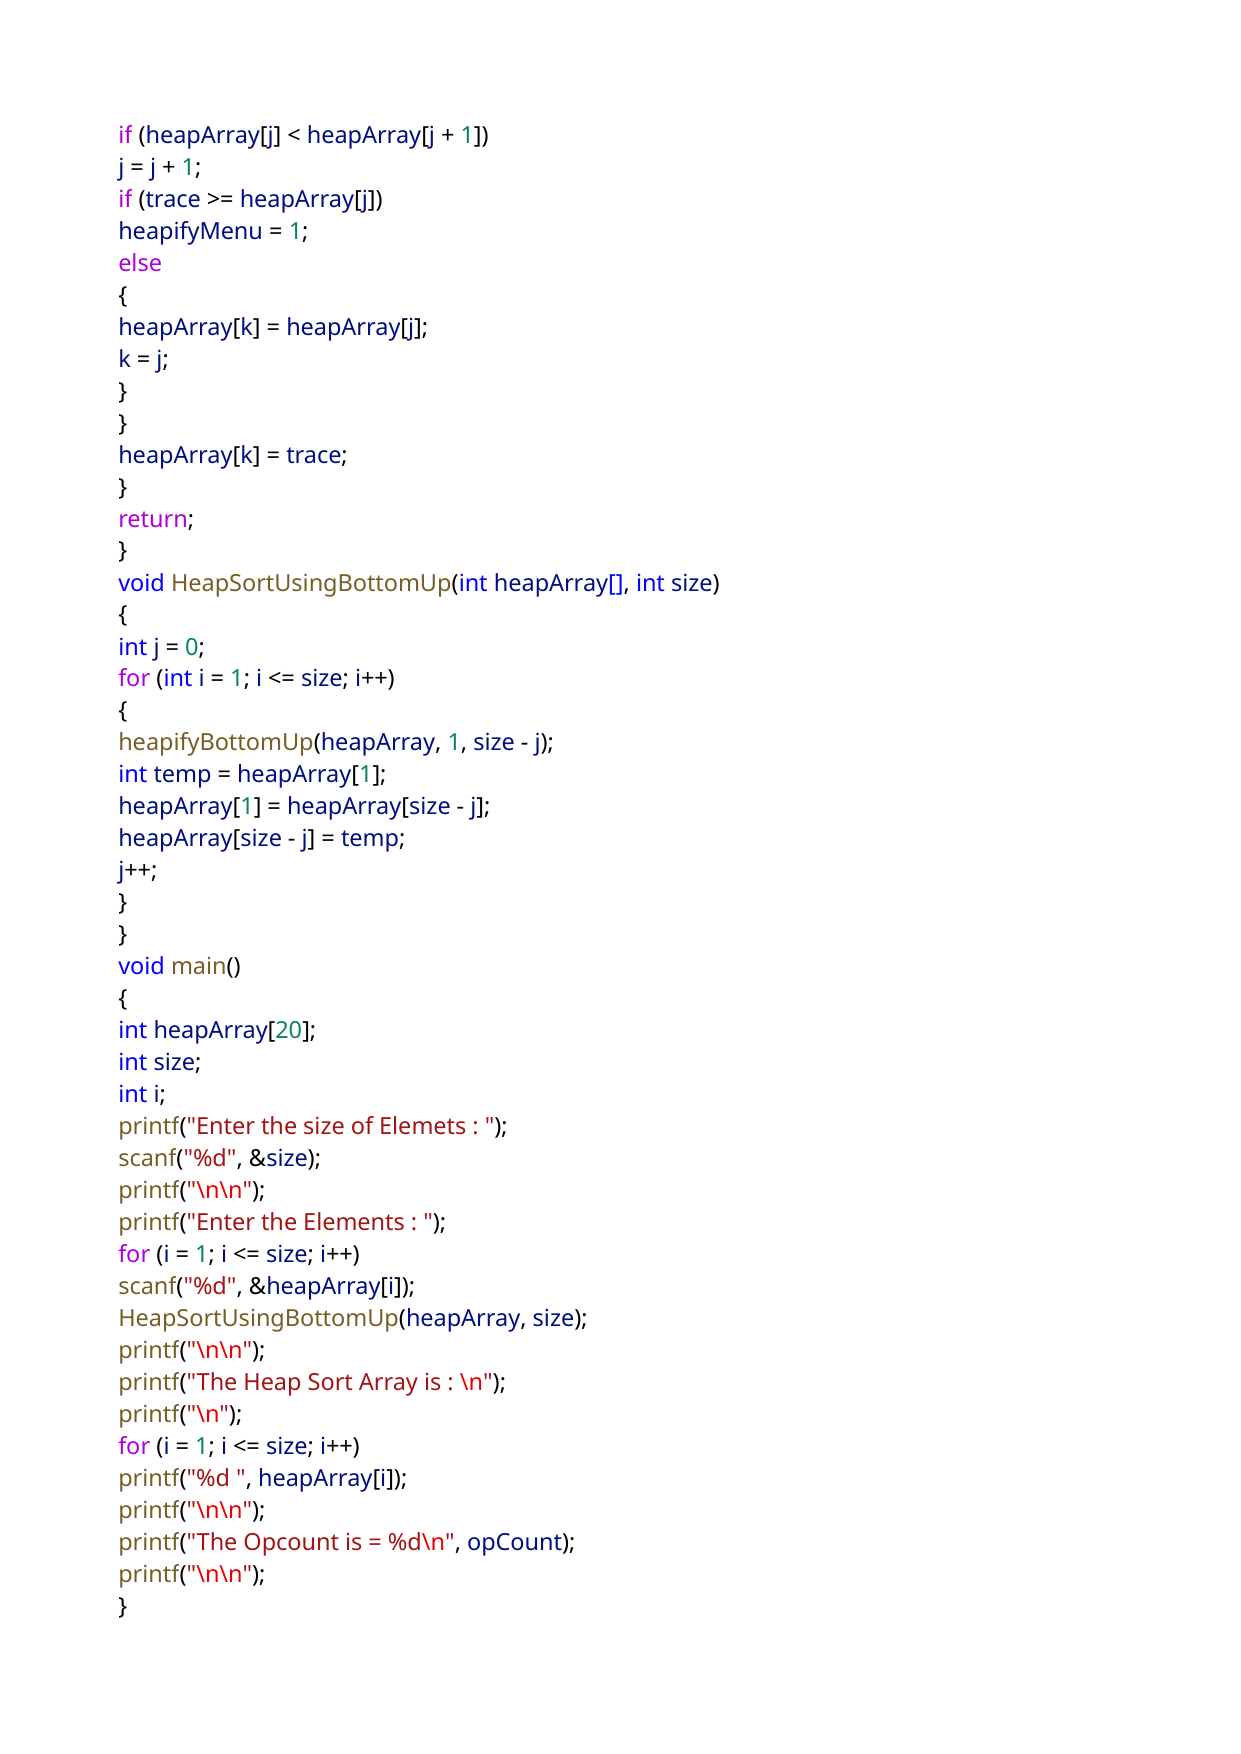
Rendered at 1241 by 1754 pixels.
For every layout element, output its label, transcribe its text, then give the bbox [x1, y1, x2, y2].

text printf("The Heap Sort Array is : \n"); [118, 1365, 1122, 1397]
text if (heapArray[j] < heapArray[j + 1]) [118, 118, 1122, 150]
text printf("Enter the size of Elemets : "); [118, 1109, 1122, 1141]
text printf("\n\n"); [118, 1173, 1122, 1205]
text { [118, 694, 1122, 726]
text void HeapSortUsingBottomUp(int heapArray[], int size) [118, 566, 1122, 598]
text else [118, 246, 1122, 278]
text heapArray[1] = heapArray[size - j]; [118, 790, 1122, 822]
text { [118, 278, 1122, 310]
text printf("\n\n"); [118, 1557, 1122, 1589]
text int heapArray[20]; [118, 1013, 1122, 1046]
text for (i = 1; i <= size; i++) [118, 1237, 1122, 1269]
text } [118, 918, 1122, 949]
text heapifyBottomUp(heapArray, 1, size - j); [118, 726, 1122, 758]
text heapifyMenu = 1; [118, 214, 1122, 246]
text printf("\n\n"); [118, 1493, 1122, 1525]
text return; [118, 502, 1122, 534]
text int i; [118, 1077, 1122, 1109]
text scanf("%d", &heapArray[i]); [118, 1269, 1122, 1301]
text printf("The Opcount is = %d\n", opCount); [118, 1525, 1122, 1557]
text heapArray[size - j] = temp; [118, 822, 1122, 854]
text HeapSortUsingBottomUp(heapArray, size); [118, 1301, 1122, 1333]
text } [118, 1589, 1122, 1621]
text } [118, 886, 1122, 918]
text for (i = 1; i <= size; i++) [118, 1429, 1122, 1461]
text void main() [118, 949, 1122, 982]
text printf("Enter the Elements : "); [118, 1205, 1122, 1237]
text heapArray[k] = trace; [118, 438, 1122, 470]
text k = j; [118, 342, 1122, 374]
text heapArray[k] = heapArray[j]; [118, 310, 1122, 342]
text if (trace >= heapArray[j]) [118, 182, 1122, 214]
text printf("\n"); [118, 1397, 1122, 1429]
text int j = 0; [118, 630, 1122, 662]
text j++; [118, 854, 1122, 886]
text scanf("%d", &size); [118, 1141, 1122, 1173]
text { [118, 598, 1122, 630]
text { [118, 982, 1122, 1013]
text } [118, 534, 1122, 566]
text int temp = heapArray[1]; [118, 758, 1122, 790]
text for (int i = 1; i <= size; i++) [118, 662, 1122, 694]
text } [118, 374, 1122, 406]
text } [118, 406, 1122, 438]
text j = j + 1; [118, 150, 1122, 182]
text printf("\n\n"); [118, 1333, 1122, 1365]
text int size; [118, 1046, 1122, 1077]
text printf("%d ", heapArray[i]); [118, 1461, 1122, 1493]
text } [118, 470, 1122, 502]
